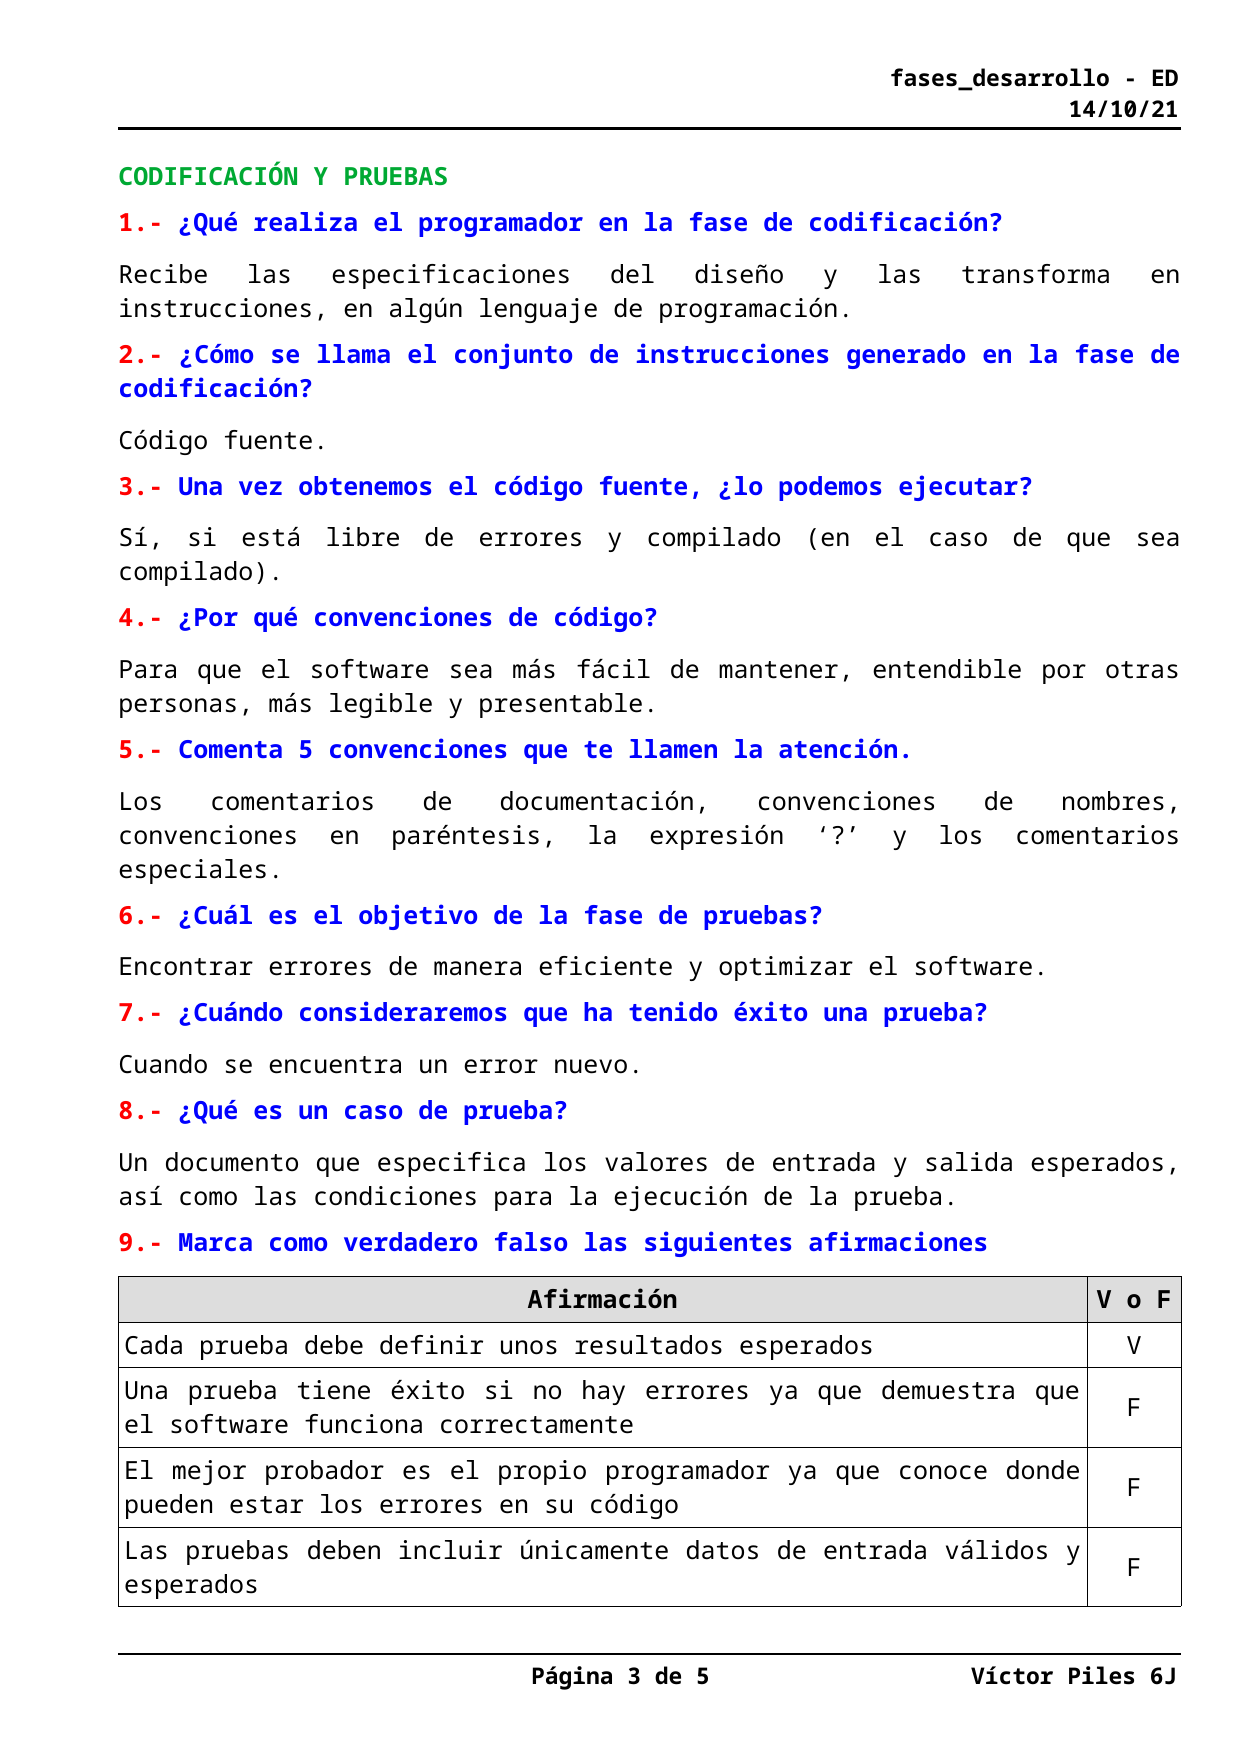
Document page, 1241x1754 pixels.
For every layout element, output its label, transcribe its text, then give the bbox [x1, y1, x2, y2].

text 5.- Comenta 5 convenciones que te llamen la atención. [118, 732, 1181, 766]
text 4.- ¿Por qué convenciones de código? [118, 600, 1181, 634]
text Los comentarios de documentación, convenciones de nombres, convenciones en paréntesis, la expresión ‘?’ y los comentarios especiales. [118, 783, 1181, 886]
table_cell F [1088, 1448, 1181, 1527]
table_cell F [1088, 1368, 1181, 1447]
text Cuando se encuentra un error nuevo. [118, 1047, 1181, 1081]
text Para que el software sea más fácil de mantener, entendible por otras personas, más legible y presentable. [118, 652, 1181, 720]
text Un documento que especifica los valores de entrada y salida esperados, así como las condiciones para la ejecución de la prueba. [118, 1144, 1181, 1212]
table_header V o F [1088, 1277, 1181, 1322]
text 3.- Una vez obtenemos el código fuente, ¿lo podemos ejecutar? [118, 468, 1181, 502]
table_cell Cada prueba debe definir unos resultados esperados [119, 1323, 1087, 1367]
text 2.- ¿Cómo se llama el conjunto de instrucciones generado en la fase de codificación? [118, 337, 1181, 405]
text 9.- Marca como verdadero falso las siguientes afirmaciones [118, 1224, 1181, 1258]
table_cell F [1088, 1528, 1181, 1606]
text Recibe las especificaciones del diseño y las transforma en instrucciones, en algún lenguaje de programación. [118, 257, 1181, 325]
table_header Afirmación [119, 1277, 1087, 1322]
table_cell V [1088, 1323, 1181, 1367]
text Encontrar errores de manera eficiente y optimizar el software. [118, 949, 1181, 983]
text Código fuente. [118, 422, 1181, 456]
text CODIFICACIÓN Y PRUEBAS [118, 159, 1181, 193]
table_cell El mejor probador es el propio programador ya que conoce donde pueden estar los errores en su código [119, 1448, 1087, 1527]
text 1.- ¿Qué realiza el programador en la fase de codificación? [118, 205, 1181, 239]
text 8.- ¿Qué es un caso de prueba? [118, 1092, 1181, 1127]
table_cell Las pruebas deben incluir únicamente datos de entrada válidos y esperados [119, 1528, 1087, 1606]
table_cell Una prueba tiene éxito si no hay errores ya que demuestra que el software funciona correctamente [119, 1368, 1087, 1447]
text 7.- ¿Cuándo consideraremos que ha tenido éxito una prueba? [118, 995, 1181, 1029]
text 6.- ¿Cuál es el objetivo de la fase de pruebas? [118, 897, 1181, 931]
text Sí, si está libre de errores y compilado (en el caso de que sea compilado). [118, 520, 1181, 588]
